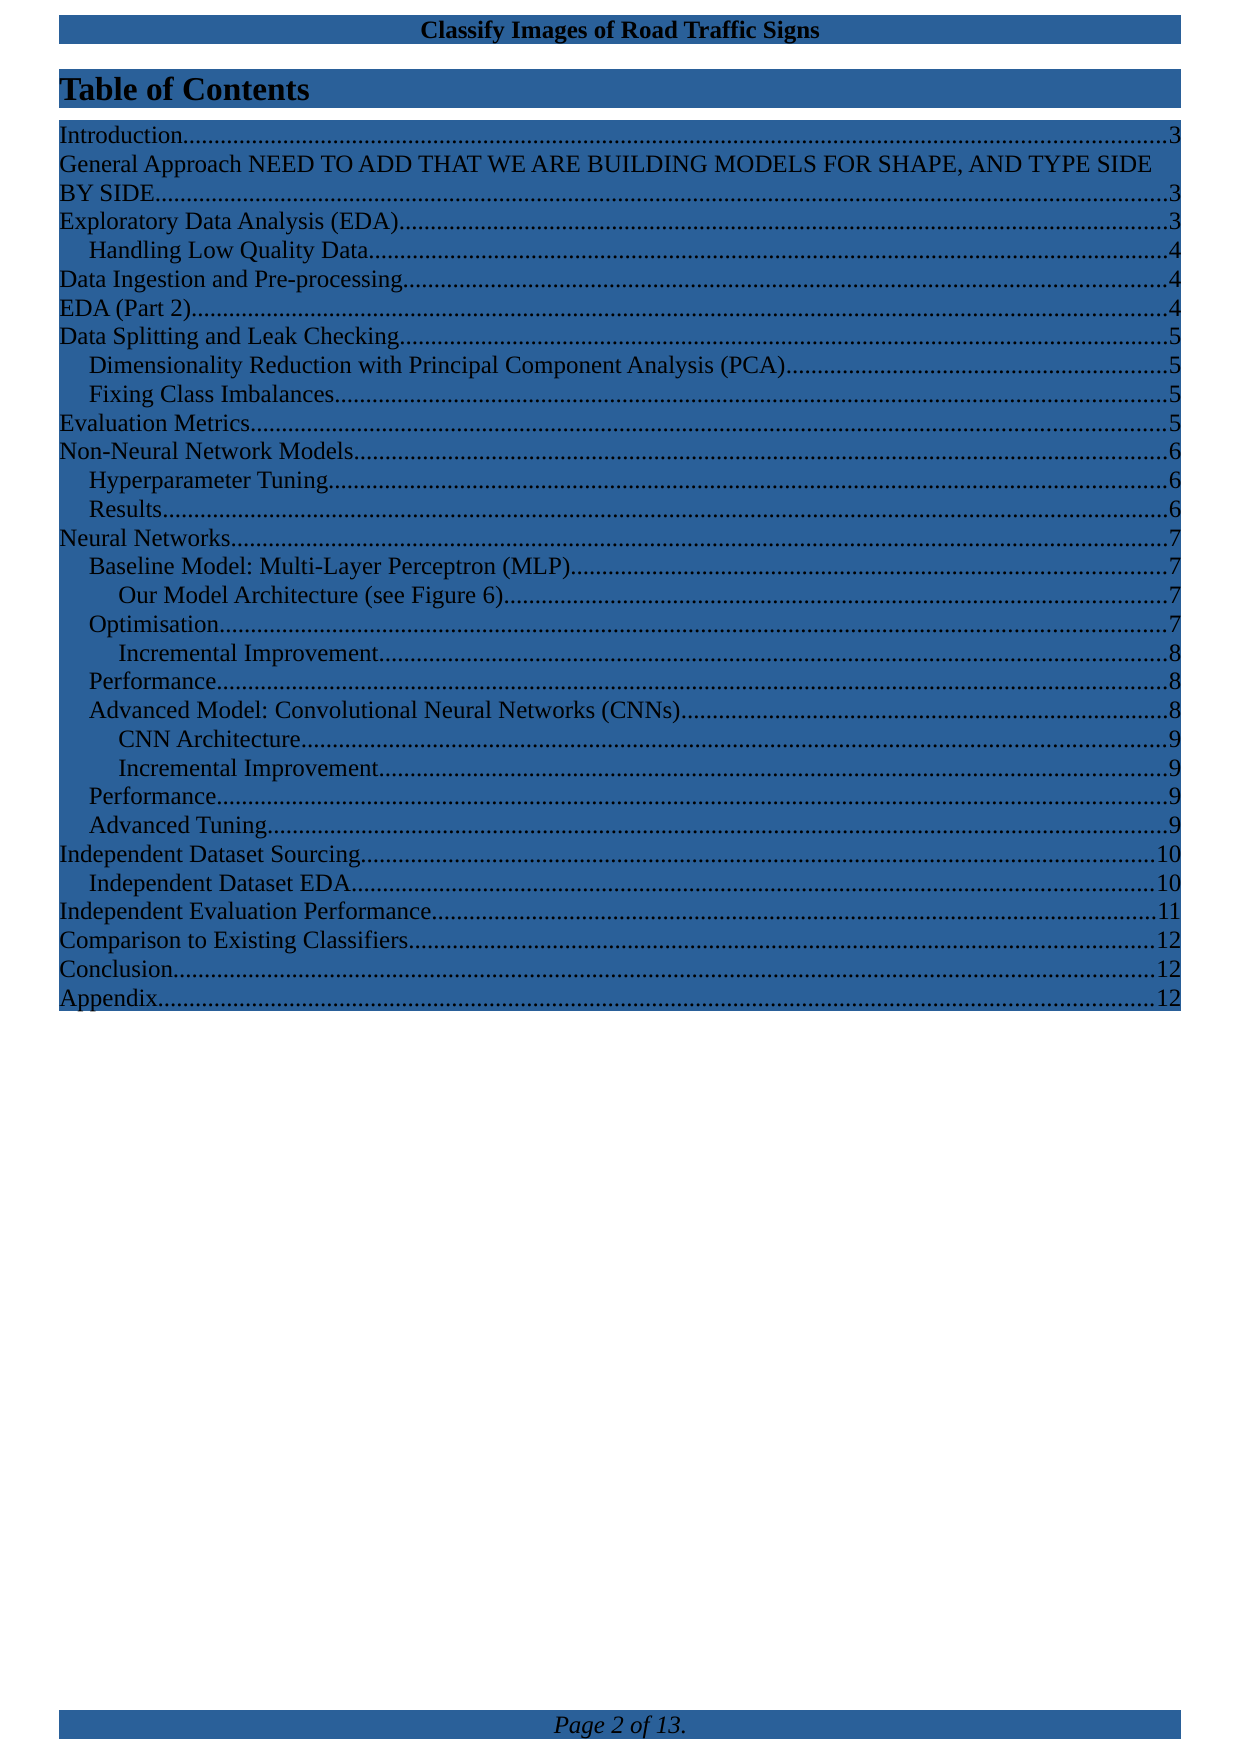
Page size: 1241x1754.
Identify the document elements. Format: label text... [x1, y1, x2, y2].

text Optimisation 7 [88, 609, 1181, 638]
text Results 6 [88, 494, 1181, 523]
text Non-Neural Network Models 6 [59, 436, 1181, 465]
text Independent Evaluation Performance 11 [59, 896, 1181, 925]
text Independent Dataset EDA 10 [88, 868, 1181, 896]
text Incremental Improvement 9 [118, 753, 1181, 781]
text Data Splitting and Leak Checking 5 [59, 321, 1181, 350]
text Conclusion 12 [59, 954, 1181, 983]
text Performance 9 [88, 781, 1181, 810]
text Hyperparameter Tuning 6 [88, 465, 1181, 494]
text Fixing Class Imbalances 5 [88, 379, 1181, 408]
text Incremental Improvement 8 [118, 638, 1181, 666]
text Introduction 3 [59, 120, 1181, 149]
text Exploratory Data Analysis (EDA) 3 [59, 206, 1181, 235]
text Handling Low Quality Data 4 [88, 235, 1181, 264]
text Evaluation Metrics 5 [59, 408, 1181, 436]
text Neural Networks 7 [59, 523, 1181, 551]
text Appendix 12 [59, 983, 1181, 1011]
subtitle Table of Contents [59, 69, 1181, 108]
text EDA (Part 2) 4 [59, 293, 1181, 321]
text Our Model Architecture (see Figure 6) 7 [118, 580, 1181, 609]
text Advanced Tuning 9 [88, 810, 1181, 839]
text Independent Dataset Sourcing 10 [59, 839, 1181, 868]
text CNN Architecture 9 [118, 724, 1181, 753]
text Dimensionality Reduction with Principal Component Analysis (PCA) 5 [88, 350, 1181, 379]
text Comparison to Existing Classifiers 12 [59, 925, 1181, 954]
text Advanced Model: Convolutional Neural Networks (CNNs) 8 [88, 695, 1181, 724]
text General Approach NEED TO ADD THAT WE ARE BUILDING MODELS FOR SHAPE, AND TYPE SIDE BY SIDE 3 [59, 149, 1181, 206]
text Data Ingestion and Pre-processing 4 [59, 264, 1181, 293]
text Baseline Model: Multi-Layer Perceptron (MLP) 7 [88, 551, 1181, 580]
text Performance 8 [88, 666, 1181, 695]
